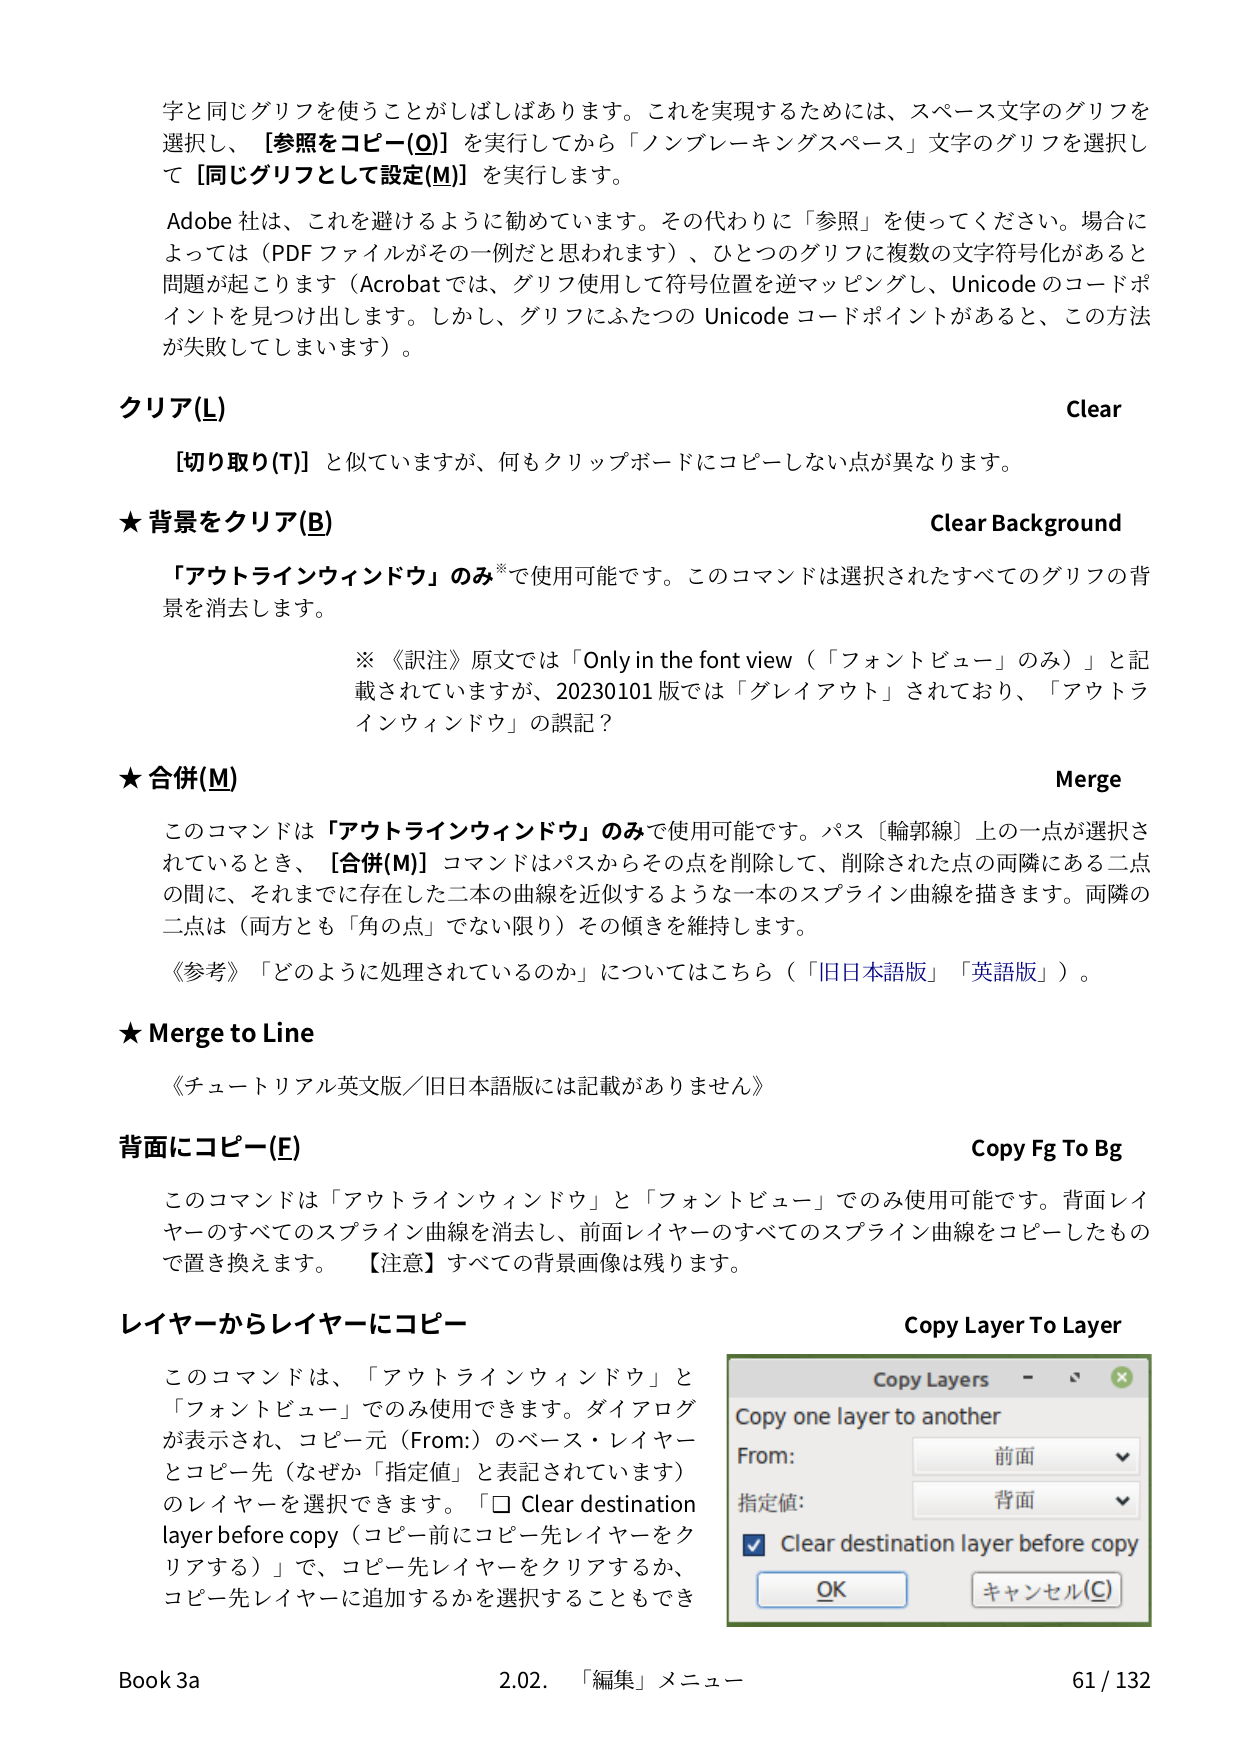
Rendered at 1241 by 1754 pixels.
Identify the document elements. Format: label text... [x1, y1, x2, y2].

text ★ 合併(M) Merge [106, 752, 1163, 800]
text ※ 《訳注》原文では「Only in the font view（「フォントビュー」のみ）」と記載されていますが、20230101版では「グレイアウト」されており、「アウトラインウィンドウ」の誤記？ [354, 643, 1152, 737]
text Adobe 社は、これを避けるように勧めています。その代わりに「参照」を使ってください。場合によっては（PDF ファイルがその一例だと思われます）、ひとつのグリフに複数の文字符号化があると問題が起こります（Acrobat では、グリフ使用して符号位置を逆マッピングし、Unicode のコードポイントを見つけ出します。しかし、グリフにふたつの Unicode コードポイントがあると、この方法が失敗してしまいます）。 [150, 198, 1163, 368]
text このコマンドは「アウトラインウィンドウ」のみで使用可能です。パス〔輪郭線〕上の一点が選択されているとき、［合併(M)］コマンドはパスからその点を削除して、削除された点の両隣にある二点の間に、それまでに存在した二本の曲線を近似するような一本のスプライン曲線を描きます。両隣の二点は（両方とも「角の点」でない限り）その傾きを維持します。 [150, 808, 1163, 941]
text このコマンドは「アウトラインウィンドウ」と「フォントビュー」でのみ使用可能です。背面レイヤーのすべてのスプライン曲線を消去し、前面レイヤーのすべてのスプライン曲線をコピーしたもので置き換えます。 【注意】すべての背景画像は残ります。 [150, 1178, 1163, 1284]
text 《参考》「どのように処理されているのか」についてはこちら（「旧日本語版」「英語版」）。 [150, 949, 1163, 993]
text 《チュートリアル英文版／旧日本語版には記載がありません》 [150, 1063, 1163, 1107]
text ★ Merge to Line [106, 1007, 1163, 1055]
text このコマンドは、「アウトラインウィンドウ」と「フォントビュー」でのみ使用できます。ダイアログが表示され、コピー元（From:）のベース・レイヤーとコピー先（なぜか「指定値」と表記されています）のレイヤーを選択できます。「❑ Clear destination layer before copy（コピー前にコピー先レイヤーをクリアする）」で、コピー先レイヤーをクリアするか、コピー先レイヤーに追加するかを選択することもでき [150, 1355, 726, 1619]
text クリア(L) Clear [106, 382, 1163, 431]
text 背面にコピー(F) Copy Fg To Bg [106, 1121, 1163, 1169]
text ★ 背景をクリア(B) Clear Background [106, 497, 1163, 545]
text ［切り取り(T)］と似ていますが、何もクリップボードにコピーしない点が異なります。 [150, 439, 1163, 482]
picture [726, 1354, 1152, 1627]
text 「アウトラインウィンドウ」のみ※で使用可能です。このコマンドは選択されたすべてのグリフの背景を消去します。 [150, 553, 1163, 628]
text 字と同じグリフを使うことがしばしばあります。これを実現するためには、スペース文字のグリフを選択し、［参照をコピー(O)］を実行してから「ノンブレーキングスペース」文字のグリフを選択して［同じグリフとして設定(M)］を実行します。 [150, 88, 1163, 189]
text レイヤーからレイヤーにコピー Copy Layer To Layer [106, 1298, 1163, 1347]
